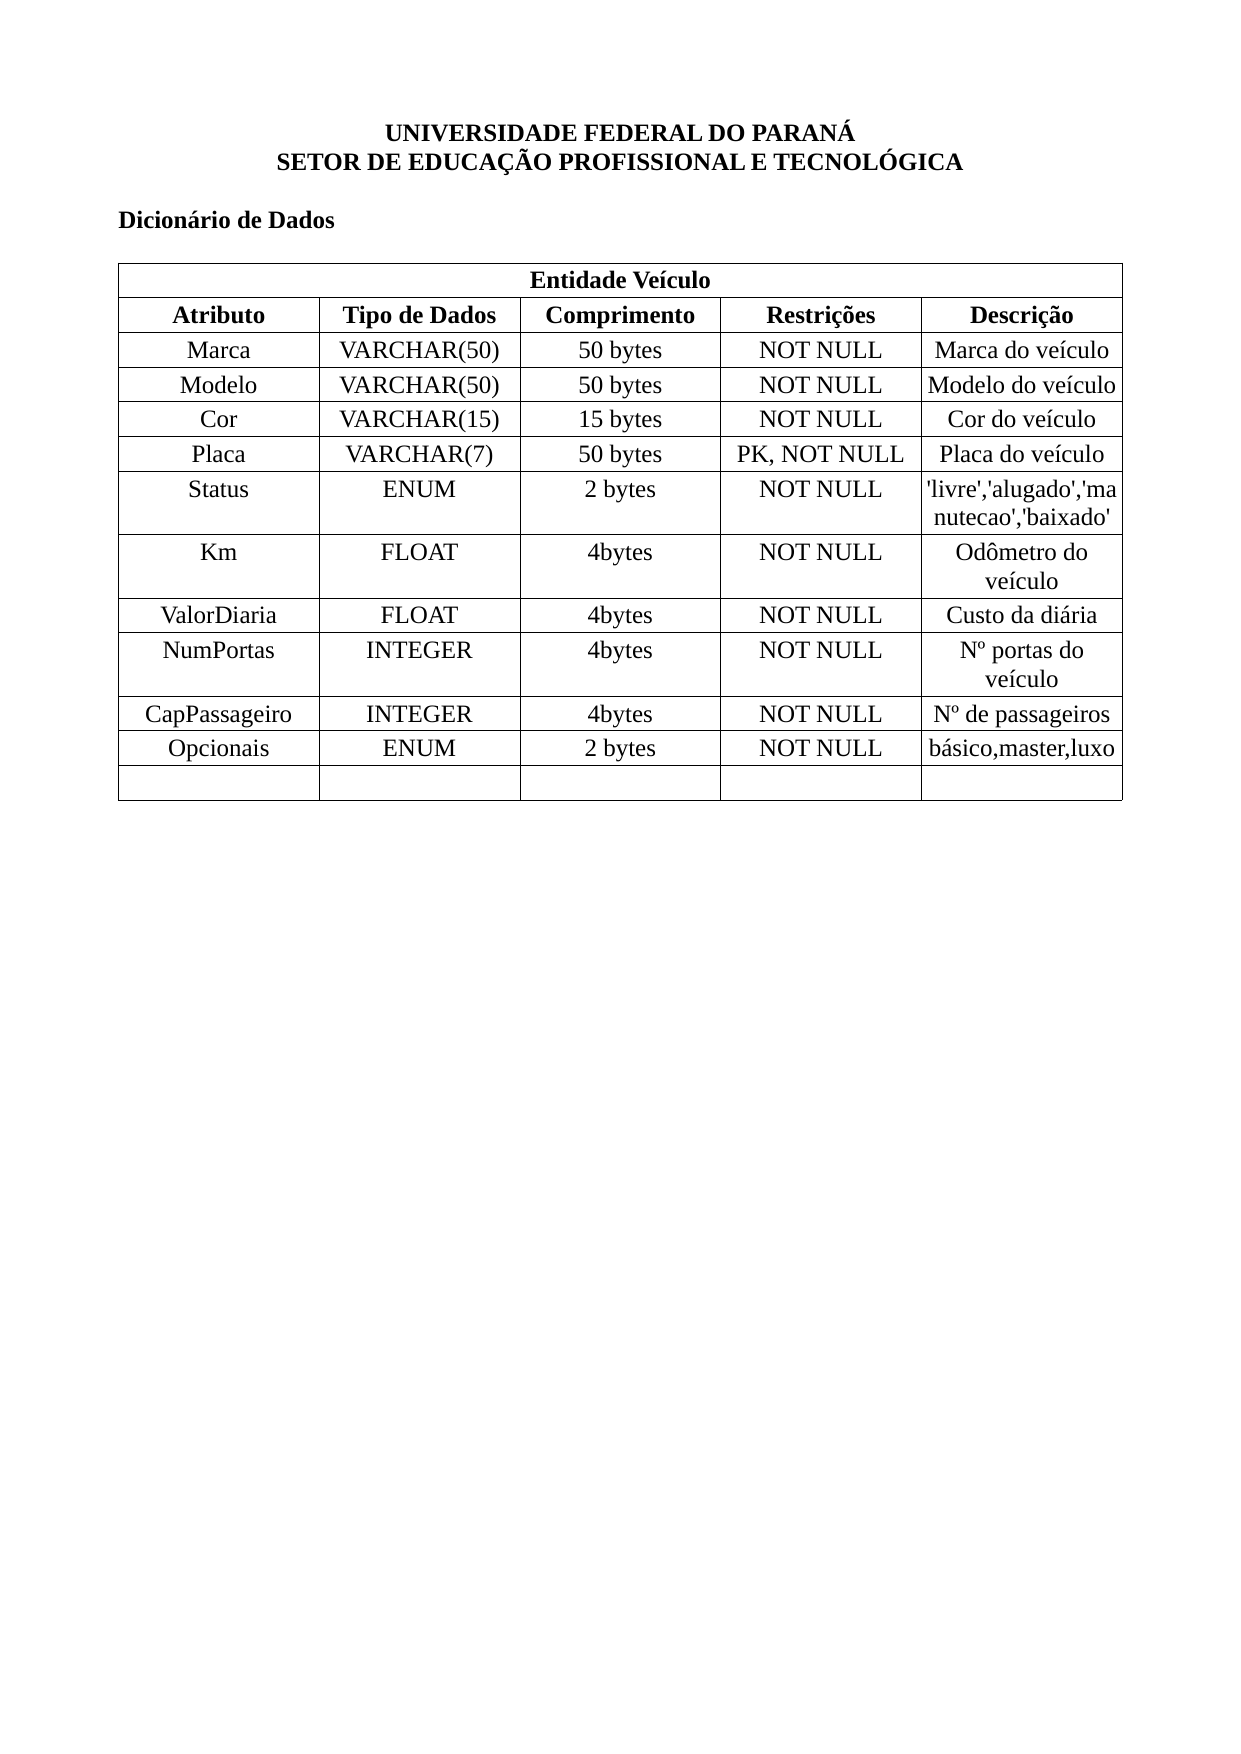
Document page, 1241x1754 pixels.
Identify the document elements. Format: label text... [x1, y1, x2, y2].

table_cell Odômetro do veículo [922, 535, 1122, 598]
table_cell Marca do veículo [922, 333, 1122, 367]
table_cell Km [119, 535, 319, 598]
table_cell Custo da diária [922, 599, 1122, 632]
table_cell NOT NULL [721, 368, 921, 401]
table_cell Nº portas do veículo [922, 633, 1122, 696]
table_cell ValorDiaria [119, 599, 319, 632]
table_cell Comprimento [521, 298, 720, 332]
table_cell 4bytes [521, 599, 720, 632]
table_cell ENUM [320, 731, 520, 765]
table_cell 4bytes [521, 697, 720, 730]
table_cell VARCHAR(50) [320, 368, 520, 401]
table_cell Status [119, 472, 319, 534]
text Dicionário de Dados [118, 205, 1122, 234]
table_cell NOT NULL [721, 472, 921, 534]
table_cell 4bytes [521, 535, 720, 598]
table_cell Cor [119, 402, 319, 436]
table_cell NOT NULL [721, 535, 921, 598]
table_cell Placa [119, 437, 319, 471]
table_cell NOT NULL [721, 402, 921, 436]
table_cell Descrição [922, 298, 1122, 332]
table_cell INTEGER [320, 697, 520, 730]
table_cell Cor do veículo [922, 402, 1122, 436]
table_cell 4bytes [521, 633, 720, 696]
table_cell Restrições [721, 298, 921, 332]
table_cell NOT NULL [721, 633, 921, 696]
table_cell 50 bytes [521, 368, 720, 401]
table_cell Opcionais [119, 731, 319, 765]
table_cell [721, 766, 921, 800]
table_cell Tipo de Dados [320, 298, 520, 332]
table_cell FLOAT [320, 535, 520, 598]
table_cell FLOAT [320, 599, 520, 632]
table_cell 'livre','alugado','manutecao','baixado' [922, 472, 1122, 534]
table_cell 2 bytes [521, 731, 720, 765]
table_cell VARCHAR(15) [320, 402, 520, 436]
table_cell CapPassageiro [119, 697, 319, 730]
table_cell [320, 766, 520, 800]
table_cell 2 bytes [521, 472, 720, 534]
table_cell básico,master,luxo [922, 731, 1122, 765]
table_cell Modelo [119, 368, 319, 401]
table_cell Modelo do veículo [922, 368, 1122, 401]
table_cell [922, 766, 1122, 800]
table_cell Marca [119, 333, 319, 367]
table_cell ENUM [320, 472, 520, 534]
table_cell PK, NOT NULL [721, 437, 921, 471]
table_cell Placa do veículo [922, 437, 1122, 471]
table_header Entidade Veículo [119, 264, 1122, 297]
table_cell [119, 766, 319, 800]
table_cell NOT NULL [721, 333, 921, 367]
table_cell 50 bytes [521, 437, 720, 471]
table_cell 15 bytes [521, 402, 720, 436]
table_cell INTEGER [320, 633, 520, 696]
table_cell NumPortas [119, 633, 319, 696]
table_cell NOT NULL [721, 599, 921, 632]
table_cell NOT NULL [721, 697, 921, 730]
table_cell Atributo [119, 298, 319, 332]
table_cell VARCHAR(50) [320, 333, 520, 367]
table_cell NOT NULL [721, 731, 921, 765]
table_cell VARCHAR(7) [320, 437, 520, 471]
table_cell Nº de passageiros [922, 697, 1122, 730]
table_cell 50 bytes [521, 333, 720, 367]
table_cell [521, 766, 720, 800]
